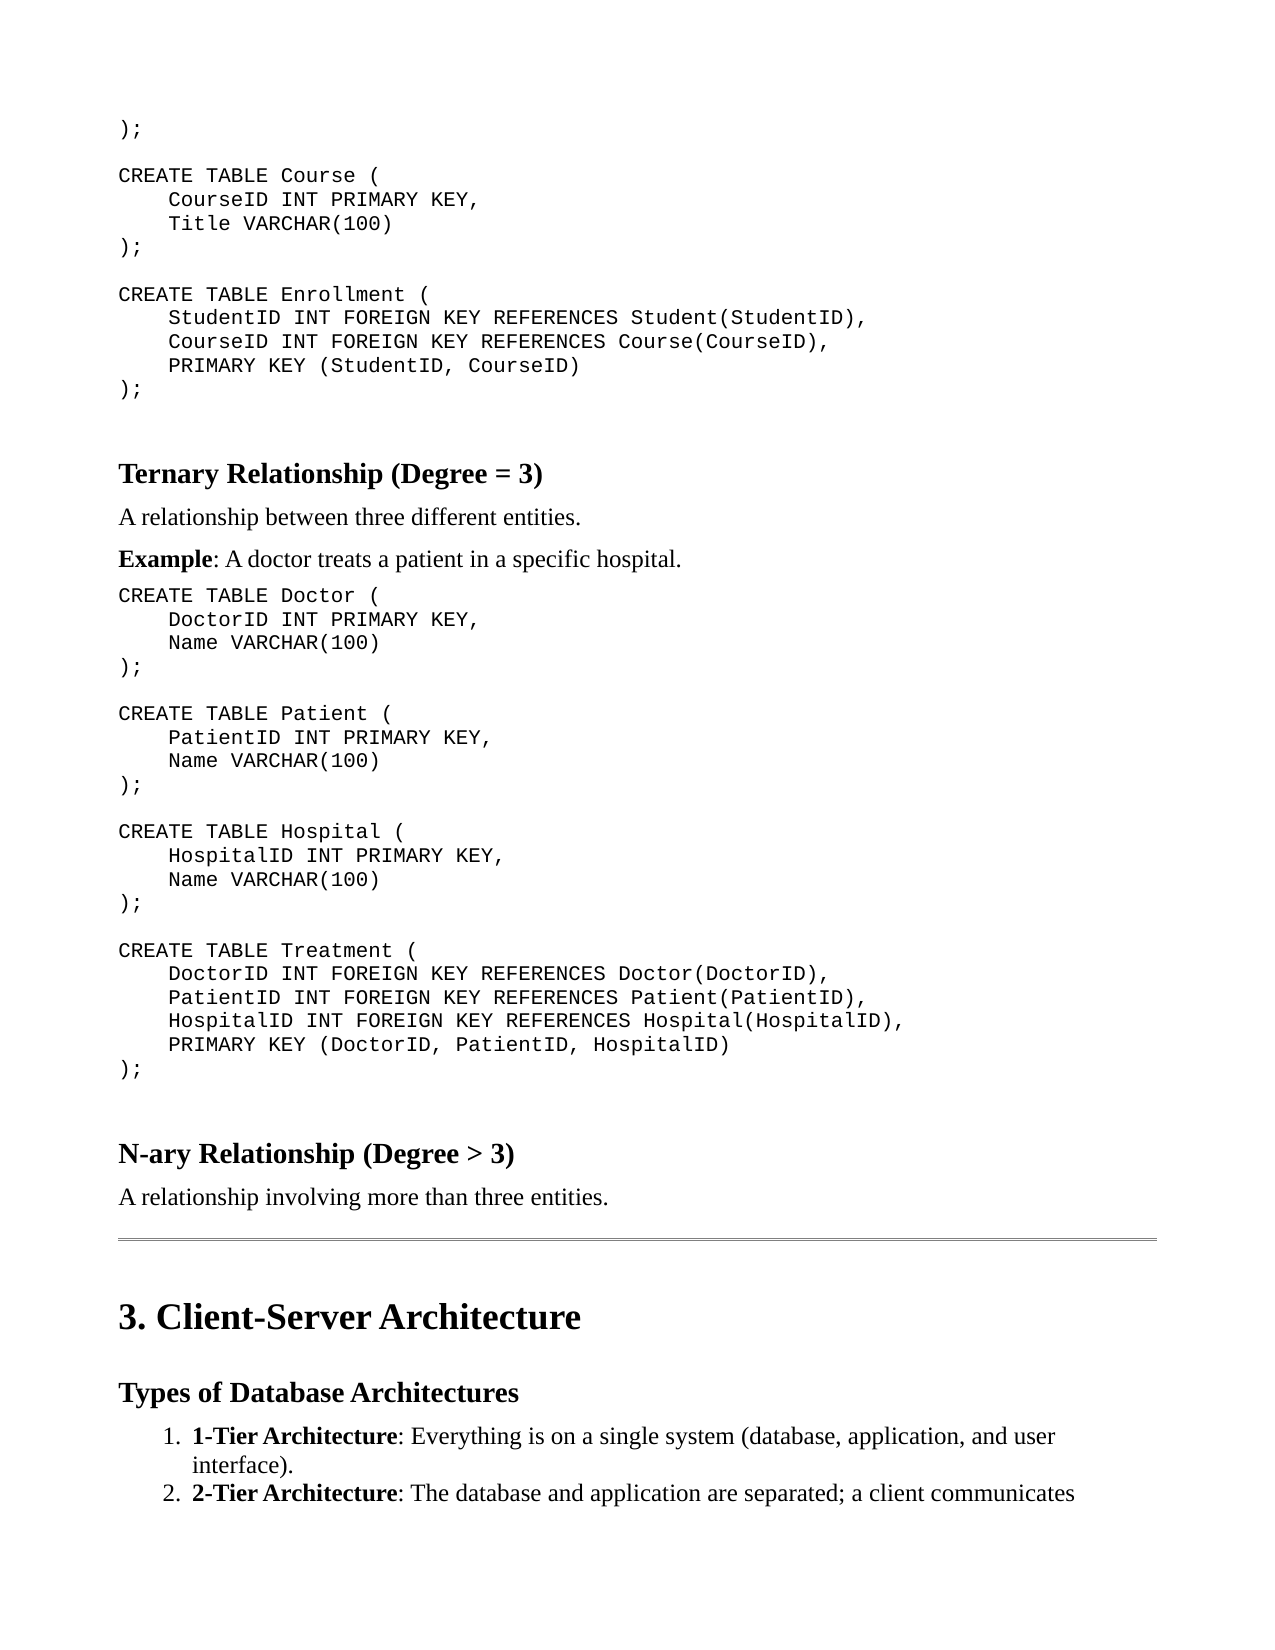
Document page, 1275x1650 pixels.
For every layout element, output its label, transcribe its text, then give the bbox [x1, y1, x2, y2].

text PRIMARY KEY (StudentID, CourseID) [118, 354, 1157, 378]
text CREATE TABLE Patient ( [118, 703, 1157, 727]
subtitle 3. Client-Server Architecture [118, 1294, 1157, 1337]
text ); [118, 892, 1157, 916]
text ); [118, 378, 1157, 402]
text CREATE TABLE Treatment ( [118, 939, 1157, 963]
text DoctorID INT PRIMARY KEY, [118, 608, 1157, 632]
text CREATE TABLE Hospital ( [118, 821, 1157, 845]
text Name VARCHAR(100) [118, 632, 1157, 656]
text PatientID INT FOREIGN KEY REFERENCES Patient(PatientID), [118, 987, 1157, 1011]
text CourseID INT PRIMARY KEY, [118, 189, 1157, 213]
text Title VARCHAR(100) [118, 213, 1157, 236]
text HospitalID INT FOREIGN KEY REFERENCES Hospital(HospitalID), [118, 1011, 1157, 1034]
text ); [118, 656, 1157, 679]
text A relationship involving more than three entities. [118, 1182, 1157, 1211]
text CREATE TABLE Doctor ( [118, 585, 1157, 608]
text Example: A doctor treats a patient in a specific hospital. [118, 544, 1157, 572]
text PRIMARY KEY (DoctorID, PatientID, HospitalID) [118, 1034, 1157, 1058]
text Name VARCHAR(100) [118, 869, 1157, 892]
text ); [118, 118, 1157, 142]
text ); [118, 236, 1157, 260]
text A relationship between three different entities. [118, 502, 1157, 531]
text HospitalID INT PRIMARY KEY, [118, 845, 1157, 869]
subtitle Ternary Relationship (Degree = 3) [118, 456, 1157, 490]
list 1-Tier Architecture: Everything is on a single system (database, application, and user interface). [162, 1421, 1157, 1478]
text Name VARCHAR(100) [118, 750, 1157, 774]
text CREATE TABLE Course ( [118, 165, 1157, 189]
list 2-Tier Architecture: The database and application are separated; a client communicates [162, 1478, 1157, 1507]
text PatientID INT PRIMARY KEY, [118, 727, 1157, 750]
text DoctorID INT FOREIGN KEY REFERENCES Doctor(DoctorID), [118, 963, 1157, 987]
subtitle Types of Database Architectures [118, 1375, 1157, 1408]
subtitle N-ary Relationship (Degree > 3) [118, 1136, 1157, 1169]
text ); [118, 774, 1157, 798]
text CREATE TABLE Enrollment ( [118, 284, 1157, 307]
text CourseID INT FOREIGN KEY REFERENCES Course(CourseID), [118, 331, 1157, 354]
text StudentID INT FOREIGN KEY REFERENCES Student(StudentID), [118, 307, 1157, 331]
text ); [118, 1058, 1157, 1081]
